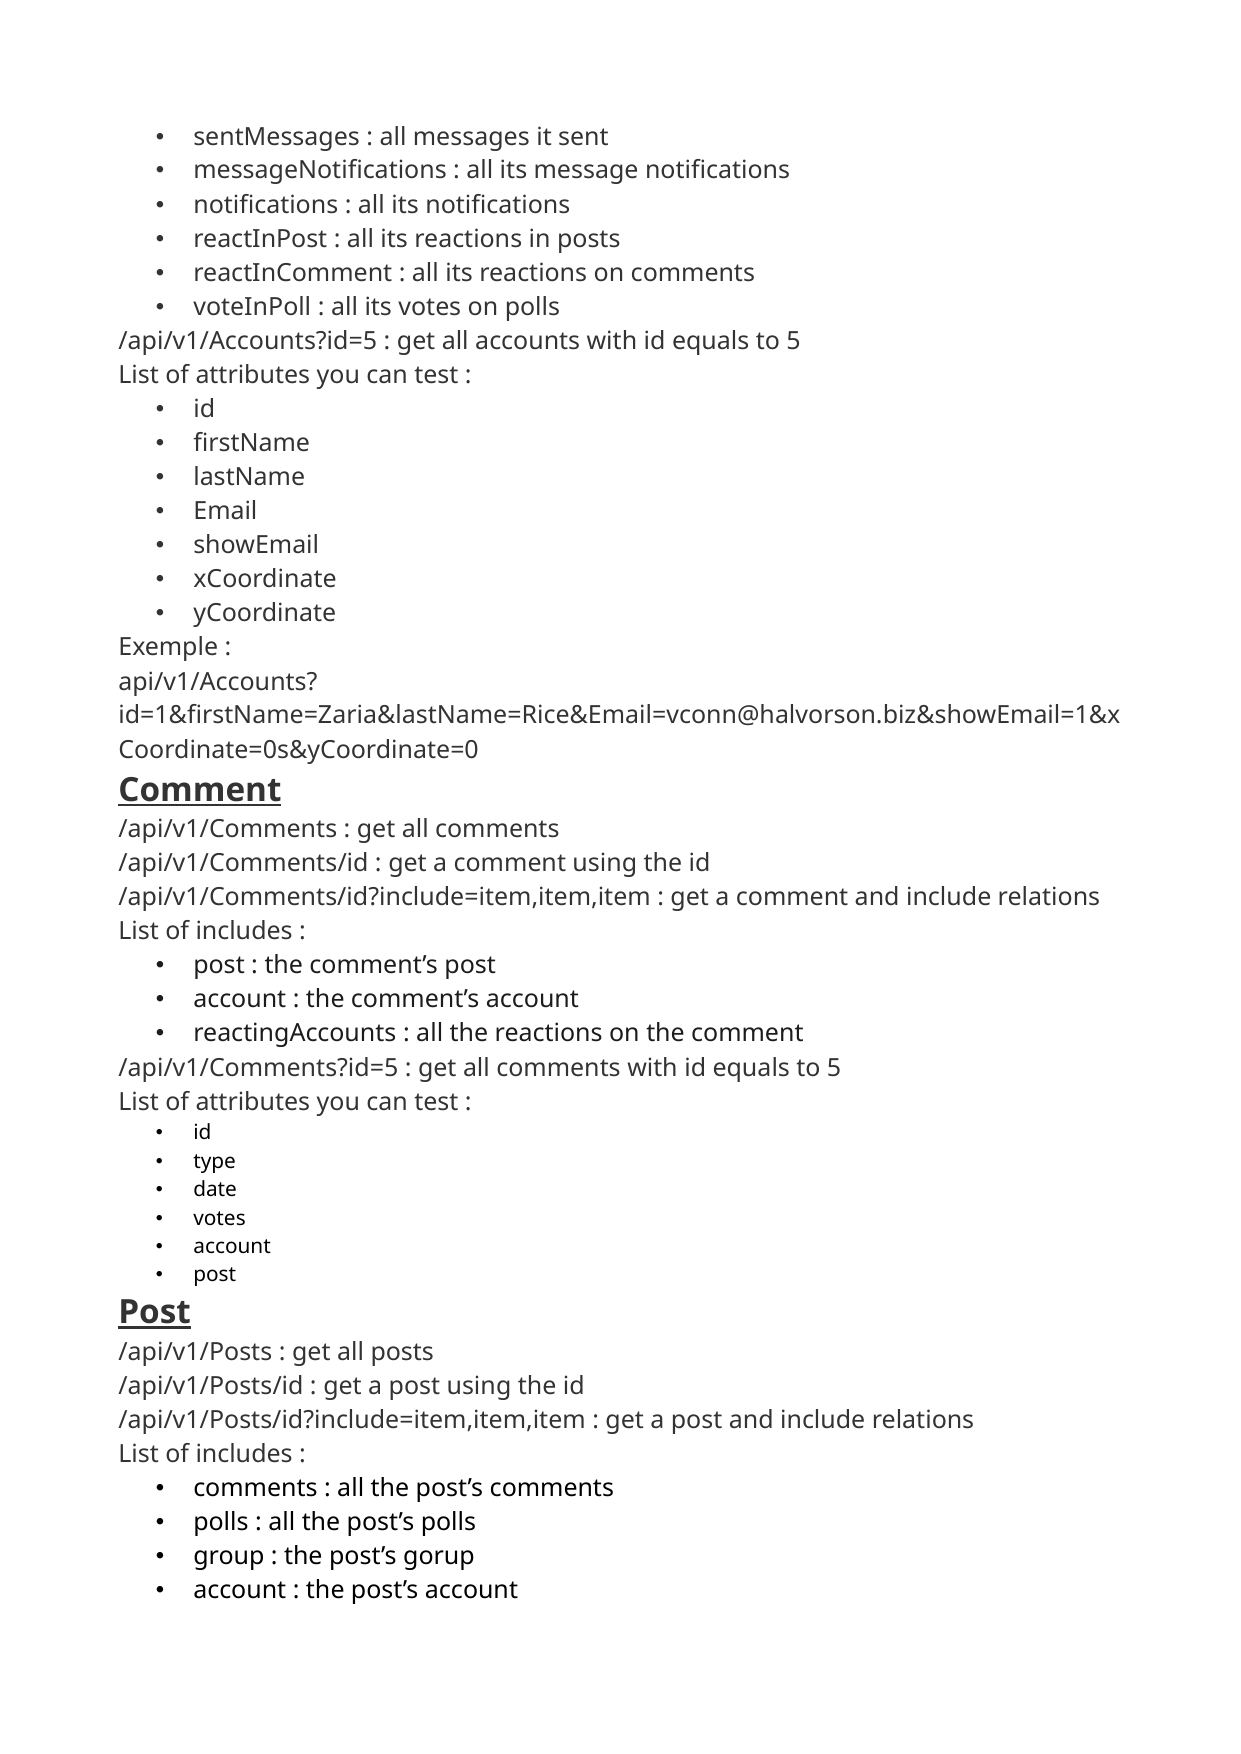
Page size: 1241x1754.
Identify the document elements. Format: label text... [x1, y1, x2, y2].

text /api/v1/Posts/id : get a post using the id [118, 1367, 1193, 1401]
list reactInPost : all its reactions in posts [156, 220, 1122, 254]
text /api/v1/Posts : get all posts [118, 1333, 1193, 1367]
list id [156, 391, 1122, 425]
list reactingAccounts : all the reactions on the comment [156, 1015, 1122, 1049]
text Post [118, 1288, 1122, 1333]
text List of attributes you can test : [118, 1083, 1122, 1117]
list sentMessages : all messages it sent [156, 118, 1122, 152]
list voteInPoll : all its votes on polls [156, 288, 1122, 322]
list type [156, 1146, 1122, 1174]
text Exemple : [118, 629, 1122, 663]
list votes [156, 1203, 1122, 1231]
list xCoordinate [156, 561, 1122, 595]
text /api/v1/Accounts?id=5 : get all accounts with id equals to 5 List of attributes you can test : [118, 322, 1122, 391]
text /api/v1/Comments?id=5 : get all comments with id equals to 5 [118, 1049, 1122, 1083]
list yCoordinate [156, 595, 1122, 629]
list showEmail [156, 527, 1122, 561]
list Email [156, 493, 1122, 527]
list account : the post’s account [156, 1572, 1122, 1606]
text /api/v1/Comments : get all comments [118, 811, 1193, 845]
list group : the post’s gorup [156, 1538, 1122, 1572]
list post : the comment’s post [156, 947, 1122, 981]
list date [156, 1174, 1122, 1203]
list id [156, 1117, 1122, 1146]
list account [156, 1231, 1122, 1259]
list account : the comment’s account [156, 981, 1122, 1015]
list lastName [156, 459, 1122, 493]
text Comment [118, 765, 1122, 811]
list post [156, 1259, 1122, 1288]
text api/v1/Accounts?id=1&firstName=Zaria&lastName=Rice&Email=vconn@halvorson.biz&showEmail=1&xCoordinate=0s&yCoordinate=0 [118, 663, 1122, 765]
text /api/v1/Comments/id : get a comment using the id [118, 845, 1193, 879]
list notifications : all its notifications [156, 186, 1122, 220]
list reactInComment : all its reactions on comments [156, 254, 1122, 288]
list messageNotifications : all its message notifications [156, 152, 1122, 186]
list firstName [156, 425, 1122, 459]
text /api/v1/Comments/id?include=item,item,item : get a comment and include relations List of includes : [118, 879, 1193, 947]
text /api/v1/Posts/id?include=item,item,item : get a post and include relations List of includes : [118, 1401, 1193, 1469]
list comments : all the post’s comments [156, 1469, 1122, 1504]
list polls : all the post’s polls [156, 1504, 1122, 1538]
